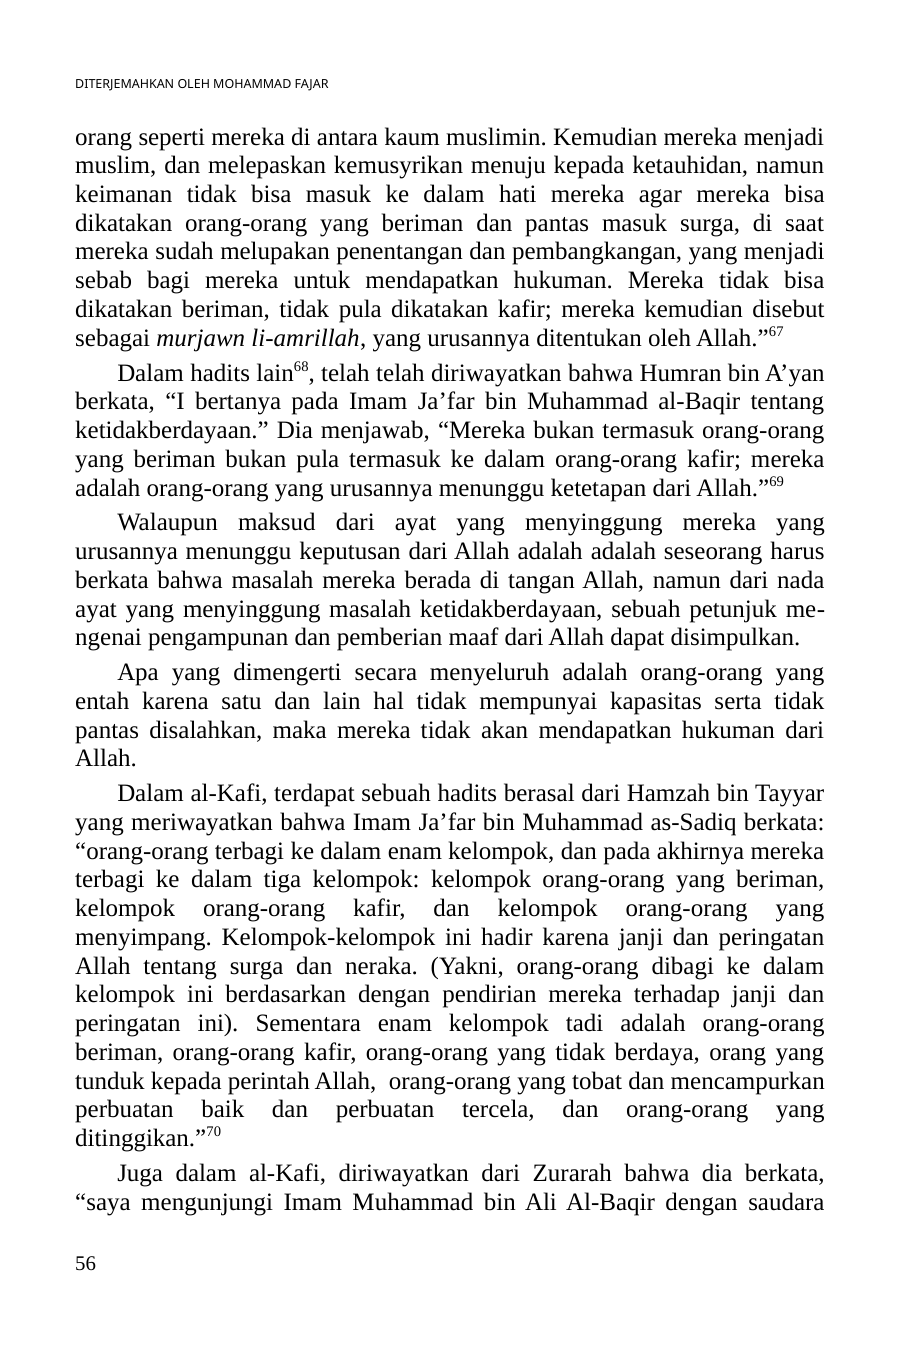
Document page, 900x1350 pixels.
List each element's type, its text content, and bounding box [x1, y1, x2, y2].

text Walaupun maksud dari ayat yang menyinggung mereka yang urusannya menunggu keputusan dari Allah adalah adalah seseorang harus berkata bahwa masalah mereka berada di tangan Allah, namun dari nada ayat yang menyinggung masalah ketidakberdayaan, sebuah petunjuk me­ngenai pengampunan dan pemberian maaf dari Allah dapat disimpulkan. [75, 507, 825, 651]
text Apa yang dimengerti secara menyeluruh adalah orang-orang yang entah karena satu dan lain hal tidak mempunyai kapasitas serta tidak pantas disalahkan, maka mereka tidak akan mendapatkan hukuman dari Allah. [75, 657, 825, 772]
text Dalam al-Kafi, terdapat sebuah hadits berasal dari Hamzah bin Tayyar yang meriwayatkan bahwa Imam Ja’far bin Muhammad as-Sadiq berkata: “orang-orang terbagi ke dalam enam kelompok, dan pada akhirnya mereka terbagi ke dalam tiga kelompok: kelompok orang-orang yang beriman, kelompok orang-orang kafir, dan kelompok orang-orang yang menyimpang. Kelompok-kelompok ini hadir karena janji dan peringatan Allah tentang surga dan neraka. (Yakni, orang-orang dibagi ke dalam kelompok ini berdasarkan dengan pendirian mereka terhadap janji dan peringatan ini). Sementara enam kelompok tadi adalah orang-orang beriman, orang-orang kafir, orang-orang yang tidak berdaya, orang yang tunduk kepada perintah Allah, orang-orang yang tobat dan mencampurkan perbuatan baik dan perbuatan tercela, dan orang-orang yang ditinggikan.” [75, 778, 825, 1152]
text Dalam hadits lain, telah telah diriwayatkan bahwa Humran bin A’yan berkata, “I bertanya pada Imam Ja’far bin Muhammad al-Baqir tentang ketidakberdayaan.” Dia menjawab, “Mereka bukan termasuk orang-orang yang beriman bukan pula termasuk ke dalam orang-orang kafir; mereka adalah orang-orang yang urusannya menunggu ketetapan dari Allah.” [75, 358, 825, 501]
text orang seperti mereka di antara kaum muslimin. Kemudian mereka menjadi muslim, dan melepaskan kemusyrikan menuju kepada ketauhidan, namun keimanan tidak bisa masuk ke dalam hati mereka agar mereka bisa dikatakan orang-orang yang beriman dan pantas masuk surga, di saat mereka sudah melupakan penentangan dan pembangkangan, yang menjadi sebab bagi mereka untuk mendapatkan hukuman. Mereka tidak bisa dikatakan beriman, tidak pula dikatakan kafir; mereka kemudian disebut sebagai murjawn li-amrillah, yang urusannya ditentukan oleh Allah.” [75, 122, 825, 352]
text Juga dalam al-Kafi, diriwayatkan dari Zurarah bahwa dia berkata, “saya mengunjungi Imam Muhammad bin Ali Al-Baqir dengan saudara [75, 1158, 825, 1216]
